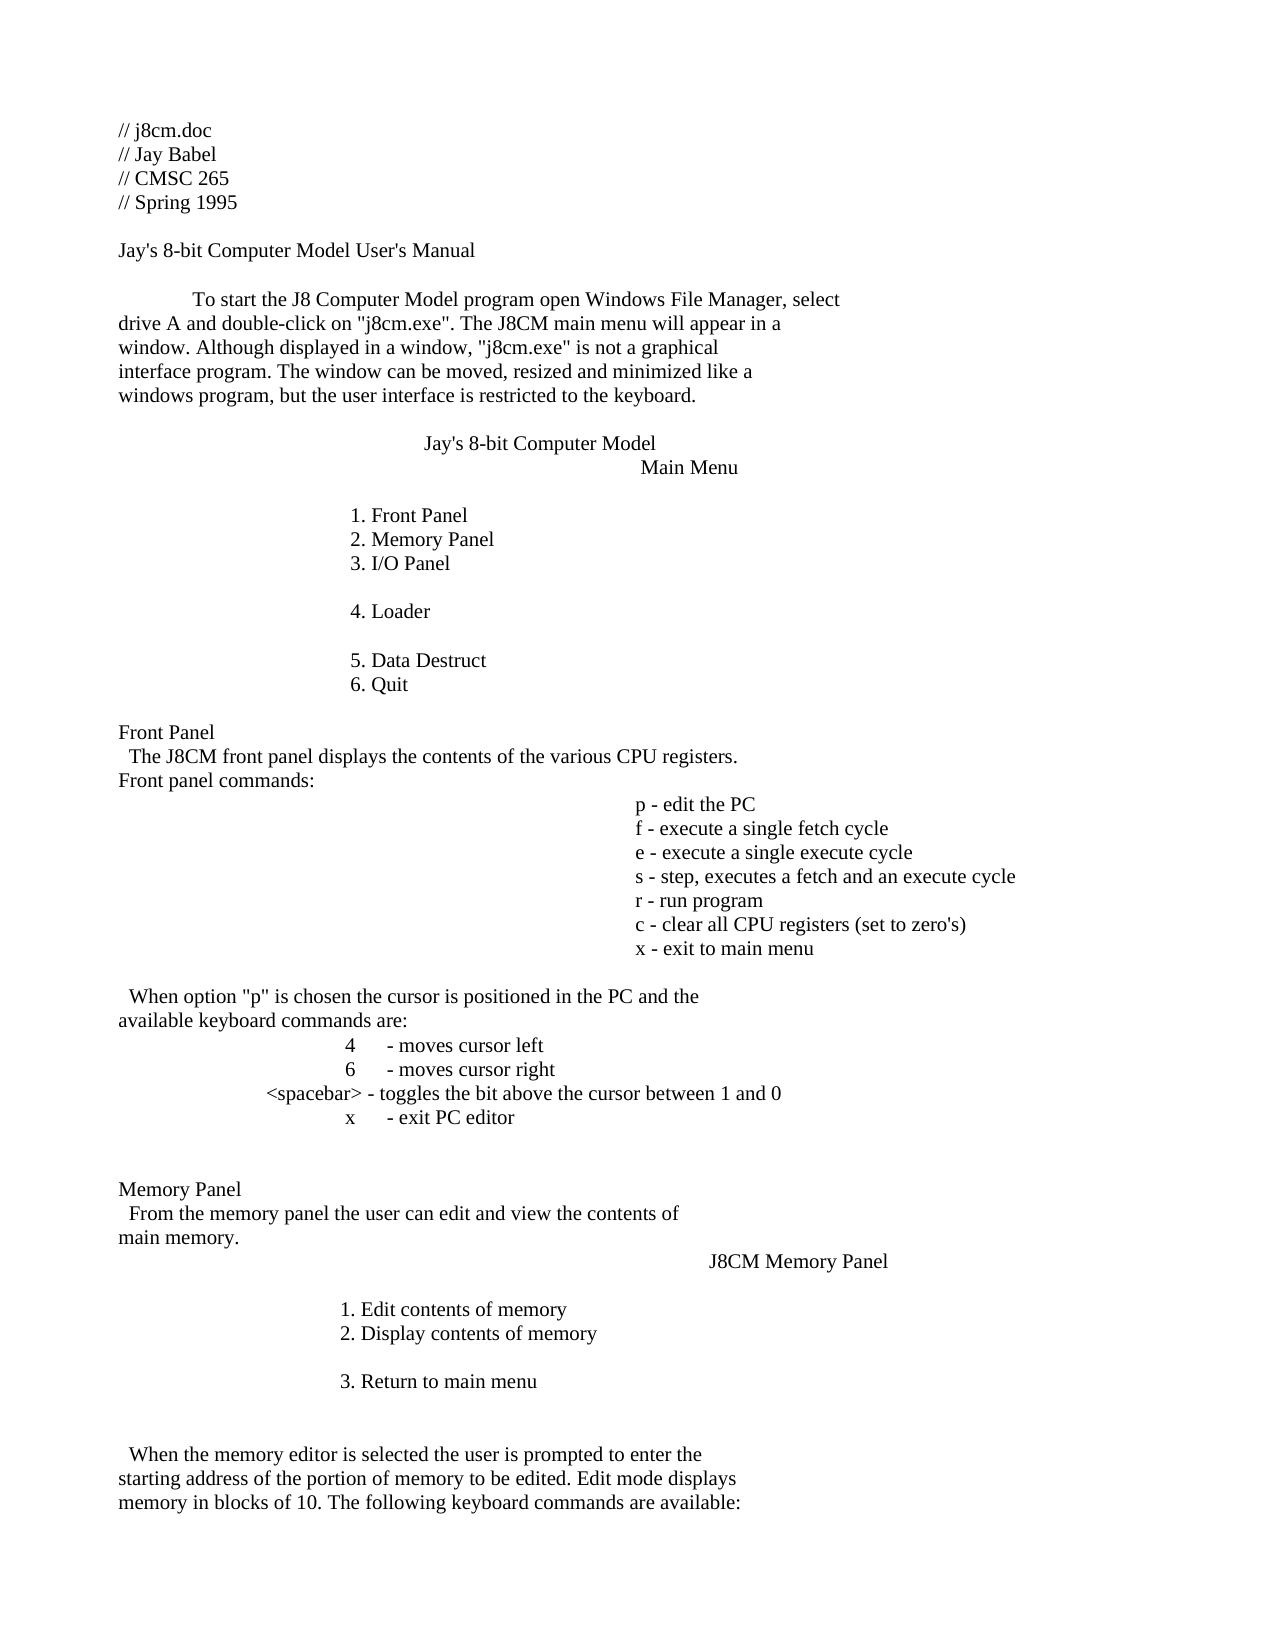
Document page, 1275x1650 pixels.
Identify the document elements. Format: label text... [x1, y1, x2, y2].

text 6 - moves cursor right [118, 1057, 1157, 1081]
text 2. Memory Panel [118, 527, 1157, 551]
text starting address of the portion of memory to be edited. Edit mode displays [118, 1466, 1157, 1490]
text When the memory editor is selected the user is prompted to enter the [118, 1442, 1157, 1466]
text 2. Display contents of memory [118, 1321, 1157, 1345]
text <spacebar> - toggles the bit above the cursor between 1 and 0 [118, 1081, 1157, 1105]
text 3. I/O Panel [118, 551, 1157, 575]
text // CMSC 265 [118, 166, 1157, 190]
text available keyboard commands are: [118, 1008, 1157, 1032]
text interface program. The window can be moved, resized and minimized like a [118, 359, 1157, 383]
text 3. Return to main menu [118, 1369, 1157, 1393]
text Jay's 8-bit Computer Model User's Manual [118, 238, 1157, 262]
text x - exit PC editor [118, 1105, 1157, 1129]
text s - step, executes a fetch and an execute cycle [118, 864, 1157, 888]
text window. Although displayed in a window, "j8cm.exe" is not a graphical [118, 335, 1157, 359]
text x - exit to main menu [118, 936, 1157, 960]
text r - run program [118, 888, 1157, 912]
text Front panel commands: [118, 768, 1157, 792]
text J8CM Memory Panel [118, 1249, 1157, 1273]
text 1. Front Panel [118, 503, 1157, 527]
text drive A and double-click on "j8cm.exe". The J8CM main menu will appear in a [118, 311, 1157, 335]
text // j8cm.doc [118, 118, 1157, 142]
text 6. Quit [118, 672, 1157, 696]
text 4. Loader [118, 599, 1157, 623]
text // Spring 1995 [118, 190, 1157, 214]
text e - execute a single execute cycle [118, 840, 1157, 864]
text 4 - moves cursor left [118, 1032, 1157, 1057]
text Jay's 8-bit Computer Model [118, 431, 1157, 455]
text windows program, but the user interface is restricted to the keyboard. [118, 383, 1157, 407]
text When option "p" is chosen the cursor is positioned in the PC and the [118, 984, 1157, 1008]
text From the memory panel the user can edit and view the contents of [118, 1201, 1157, 1225]
text // Jay Babel [118, 142, 1157, 166]
text The J8CM front panel displays the contents of the various CPU registers. [118, 744, 1157, 768]
text To start the J8 Computer Model program open Windows File Manager, select [118, 287, 1157, 311]
text 5. Data Destruct [118, 647, 1157, 672]
text f - execute a single fetch cycle [118, 816, 1157, 840]
text Memory Panel [118, 1177, 1157, 1201]
text c - clear all CPU registers (set to zero's) [118, 912, 1157, 936]
text p - edit the PC [118, 792, 1157, 816]
text 1. Edit contents of memory [118, 1297, 1157, 1321]
text main memory. [118, 1225, 1157, 1249]
text memory in blocks of 10. The following keyboard commands are available: [118, 1490, 1157, 1514]
text Front Panel [118, 720, 1157, 744]
text Main Menu [118, 455, 1157, 479]
